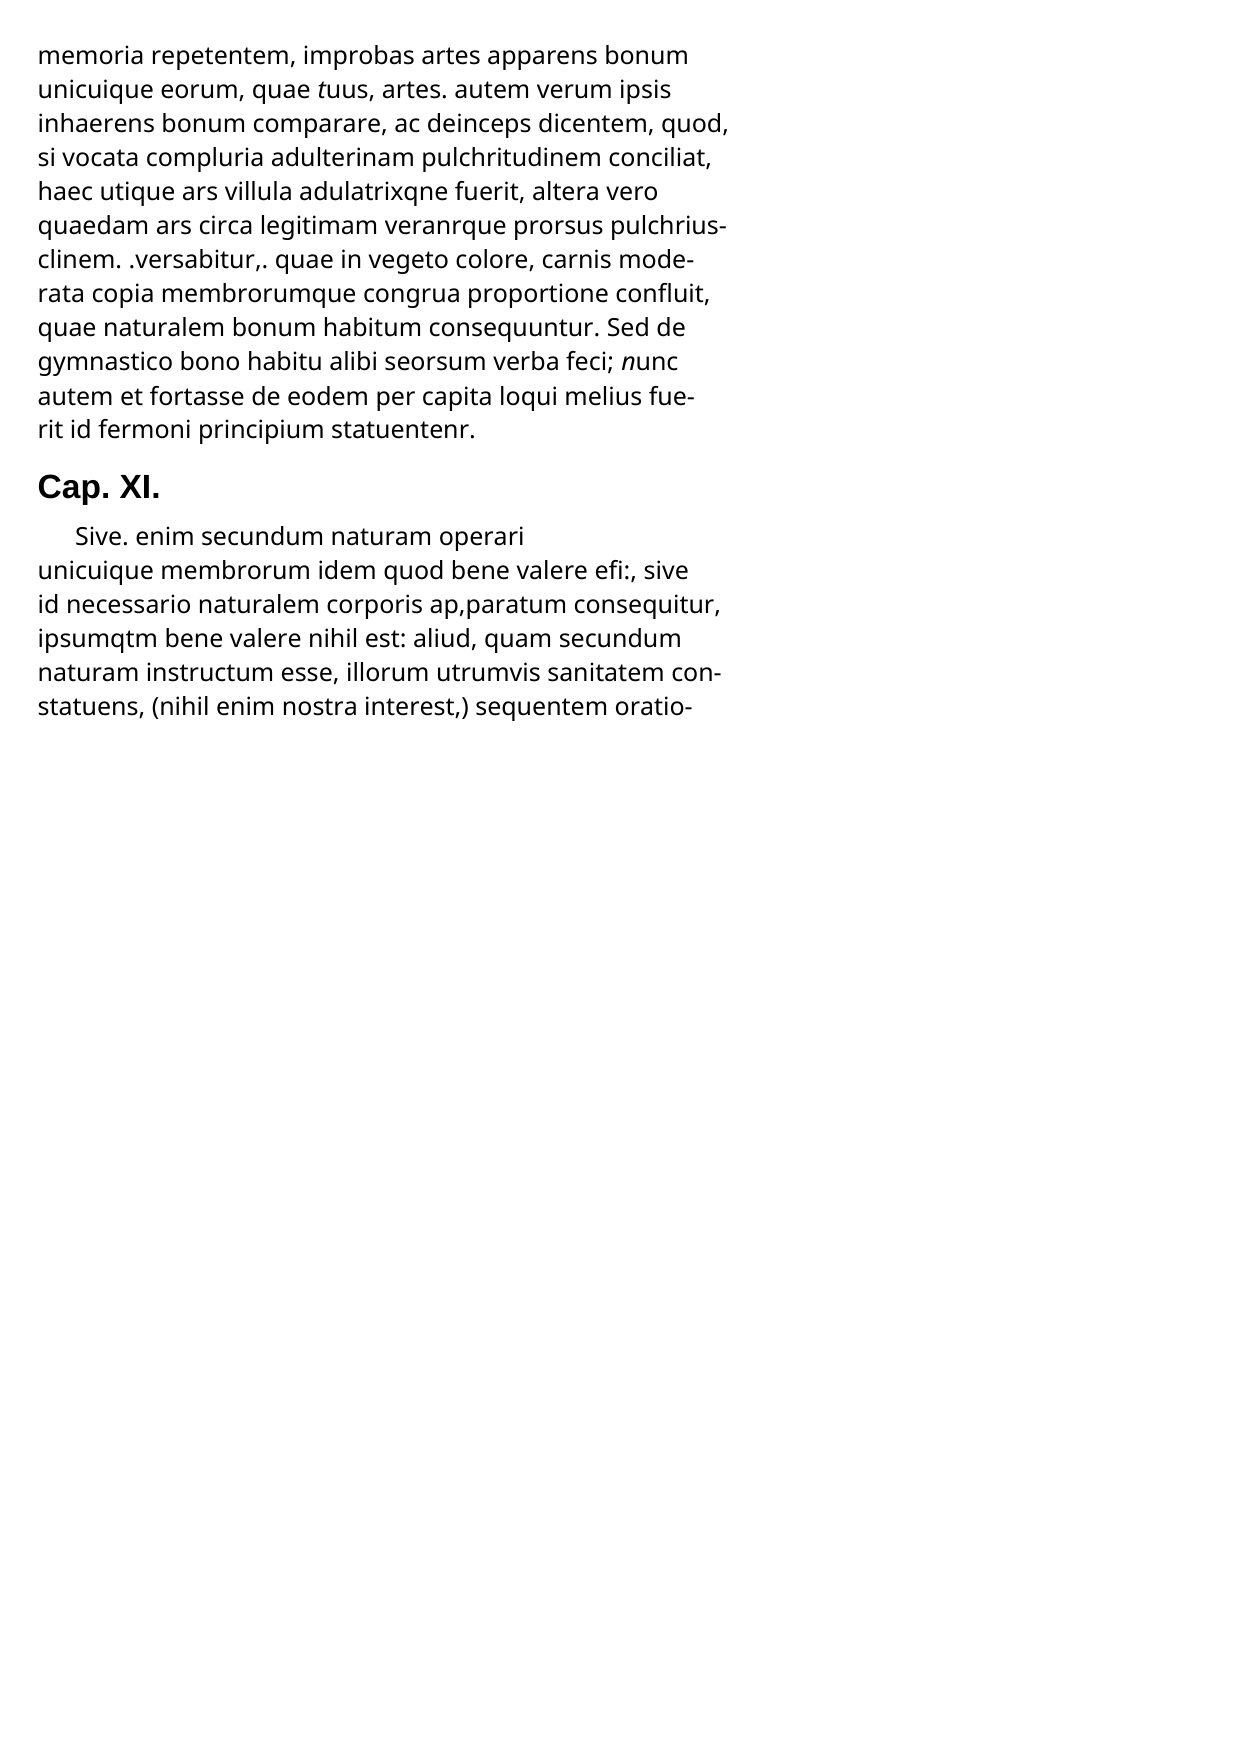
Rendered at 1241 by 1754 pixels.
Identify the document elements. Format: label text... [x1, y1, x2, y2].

text memoria repetentem, improbas artes apparens bonum unicuique eorum, quae tuus, artes. autem verum ipsis inhaerens bonum comparare, ac deinceps dicentem, quod, si vocata compluria adulterinam pulchritudinem conciliat, haec utique ars villula adulatrixqne fuerit, altera vero quaedam ars circa legitimam veranrque prorsus pulchrius- clinem. .versabitur,. quae in vegeto colore, carnis mode- rata copia membrorumque congrua proportione confluit, quae naturalem bonum habitum consequuntur. Sed de gymnastico bono habitu alibi seorsum verba feci; nunc autem et fortasse de eodem per capita loqui melius fue- rit id fermoni principium statuentenr. [37, 37, 1203, 446]
subtitle Cap. XI. [37, 467, 1203, 506]
text Sive. enim secundum naturam operari unicuique membrorum idem quod bene valere efi:, sive id necessario naturalem corporis ap,paratum consequitur, ipsumqtm bene valere nihil est: aliud, quam secundum naturam instructum esse, illorum utrumvis sanitatem con- statuens, (nihil enim nostra interest,) sequentem oratio- [37, 518, 1203, 723]
